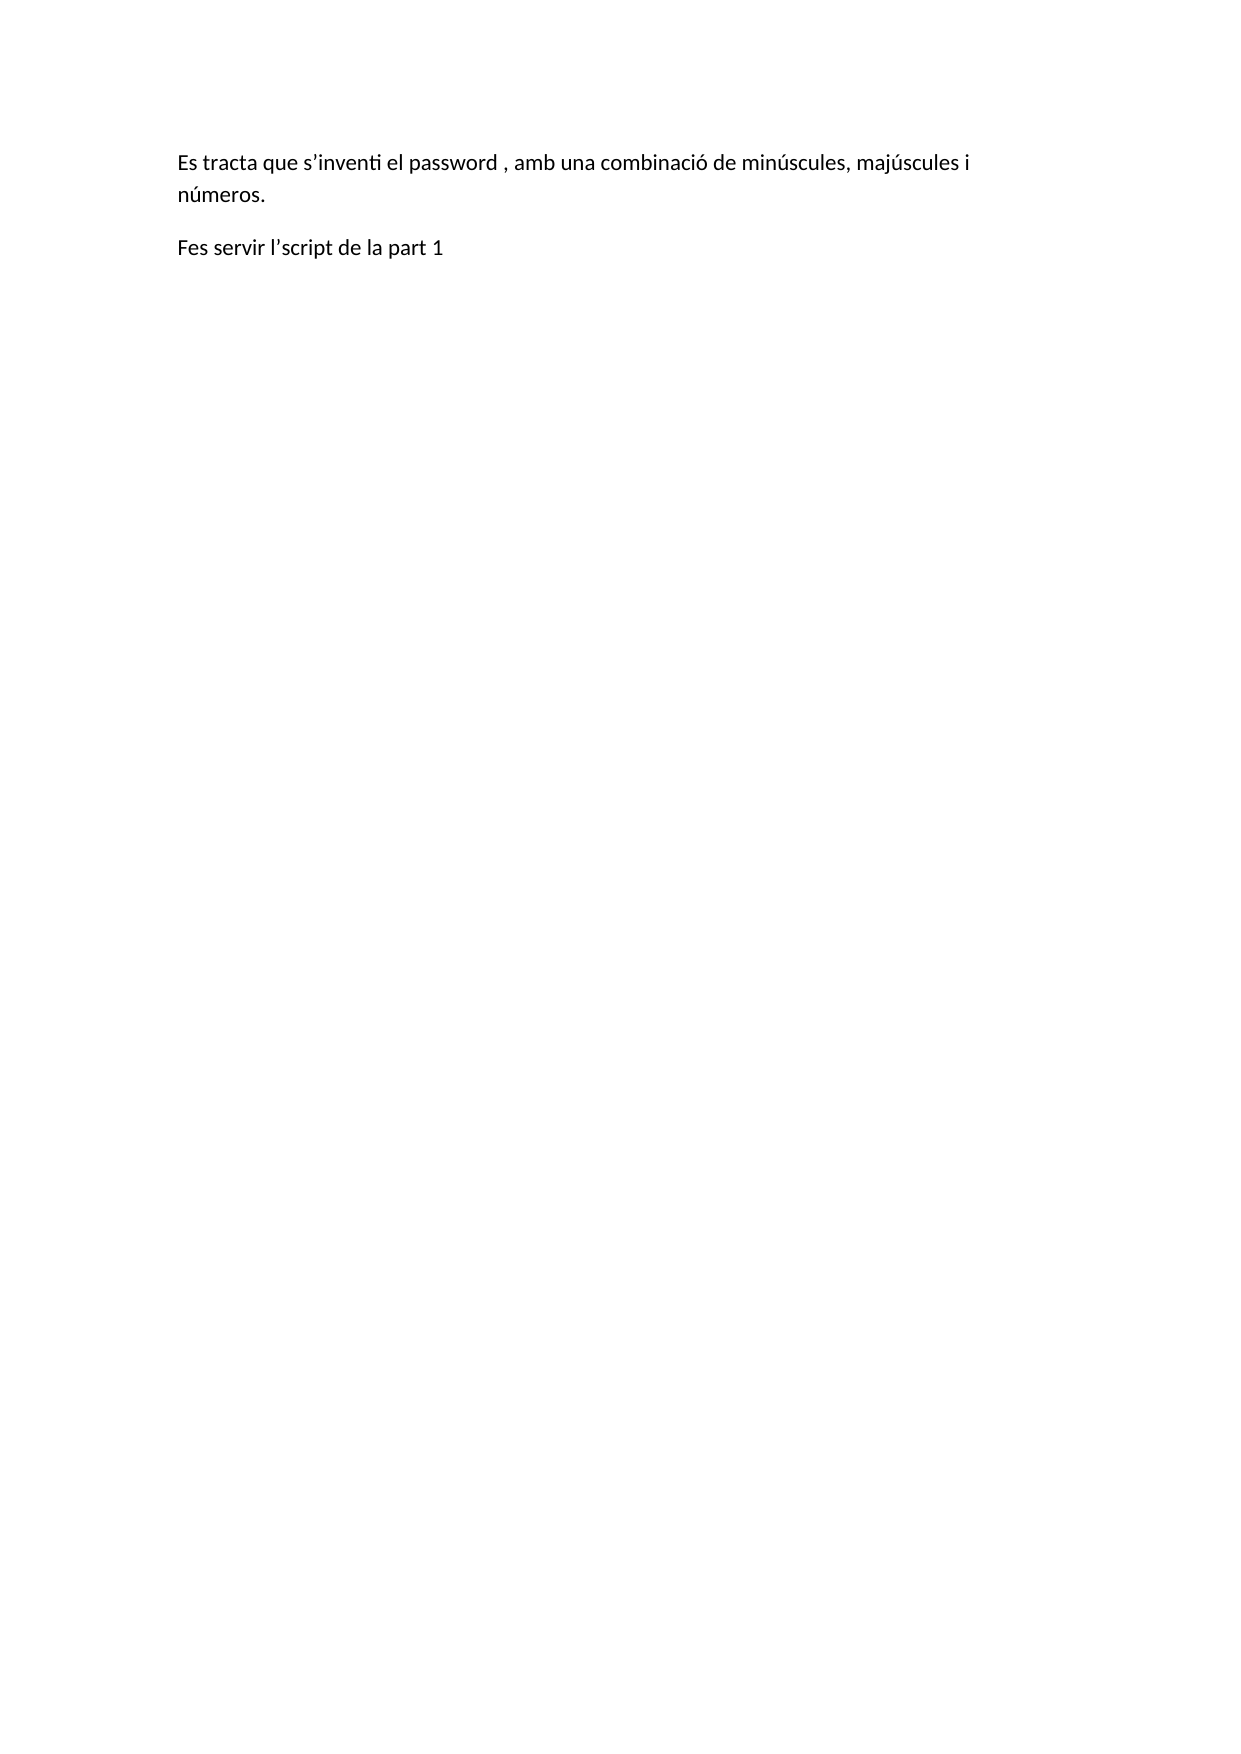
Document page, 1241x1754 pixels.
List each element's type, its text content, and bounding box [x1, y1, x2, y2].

text Fes servir l’script de la part 1 [177, 233, 1063, 261]
text Es tracta que s’inventi el password , amb una combinació de minúscules, majúscules i números. [177, 148, 1063, 208]
